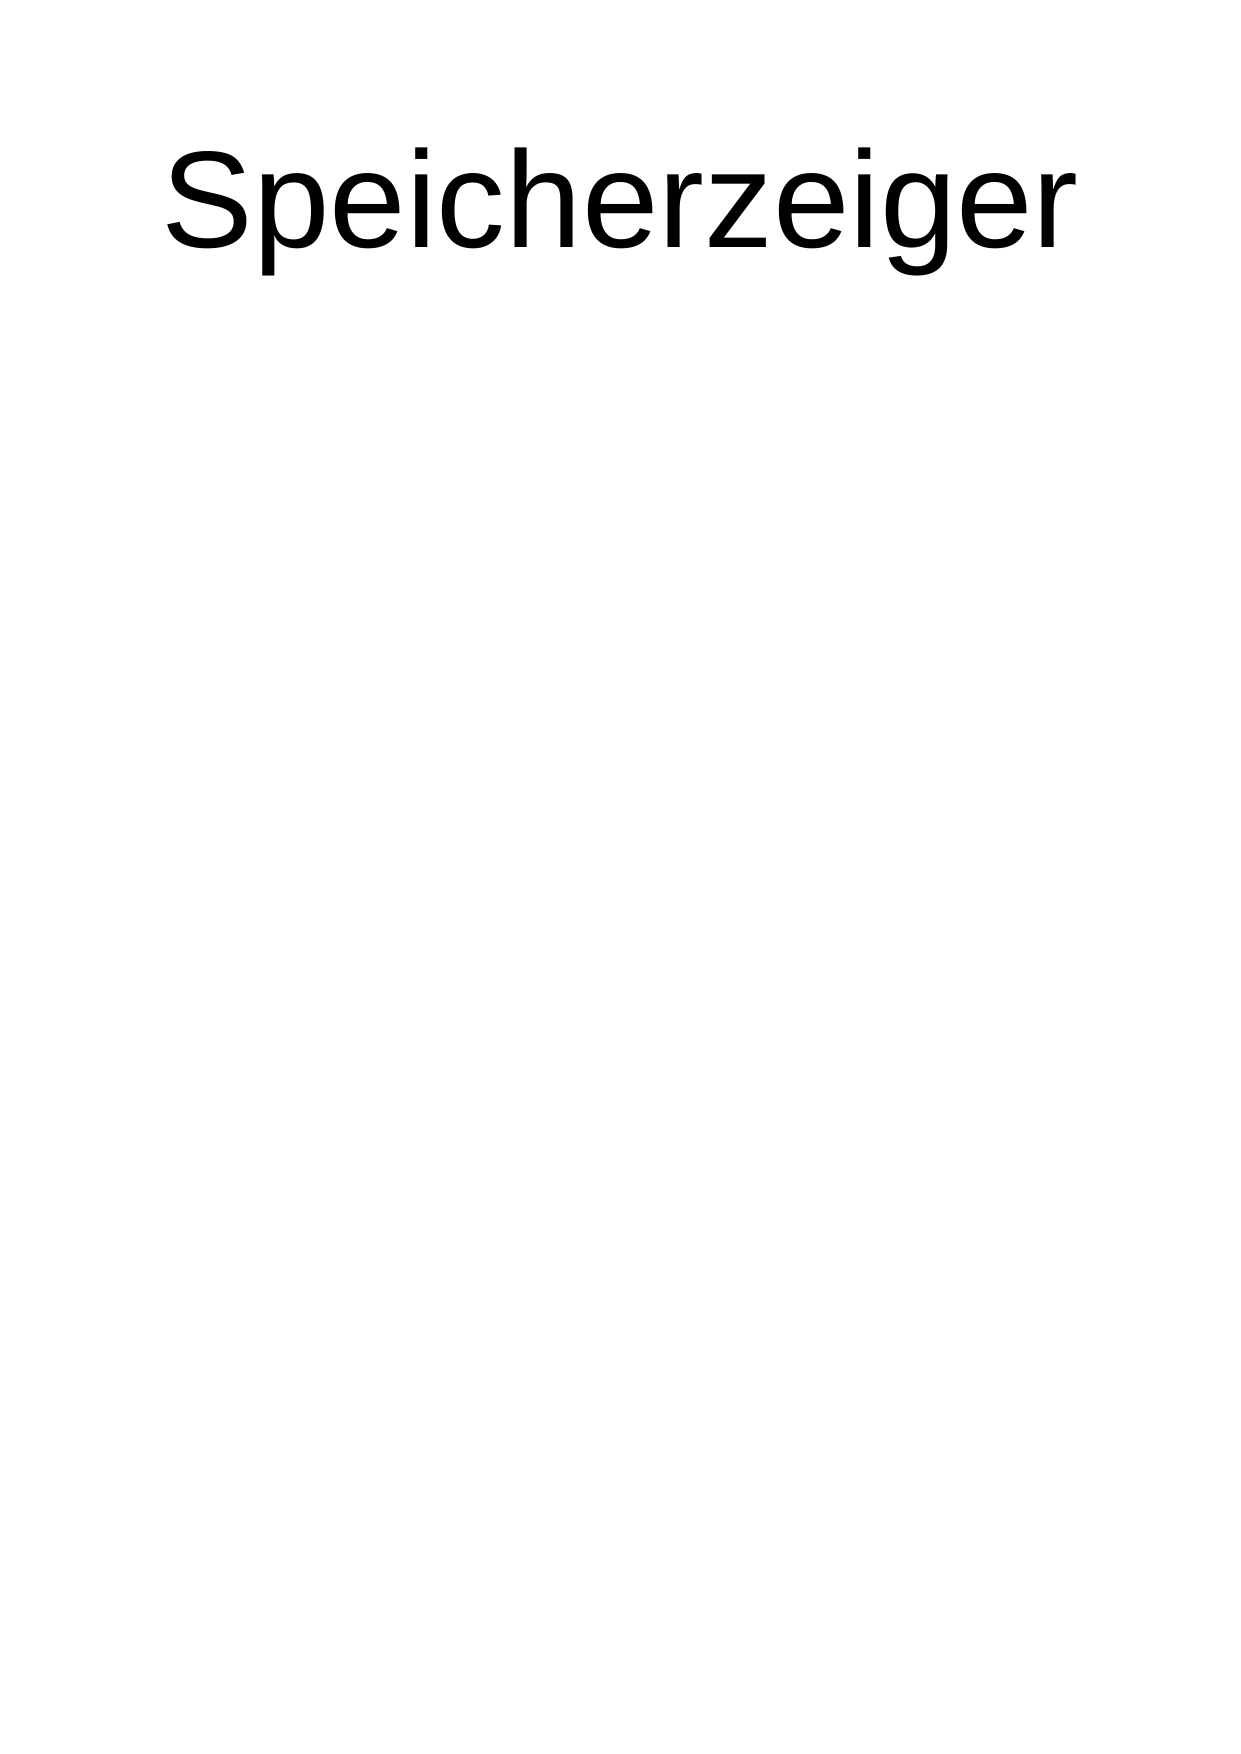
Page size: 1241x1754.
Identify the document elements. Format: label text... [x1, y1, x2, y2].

text Speicherzeiger [118, 118, 1122, 276]
